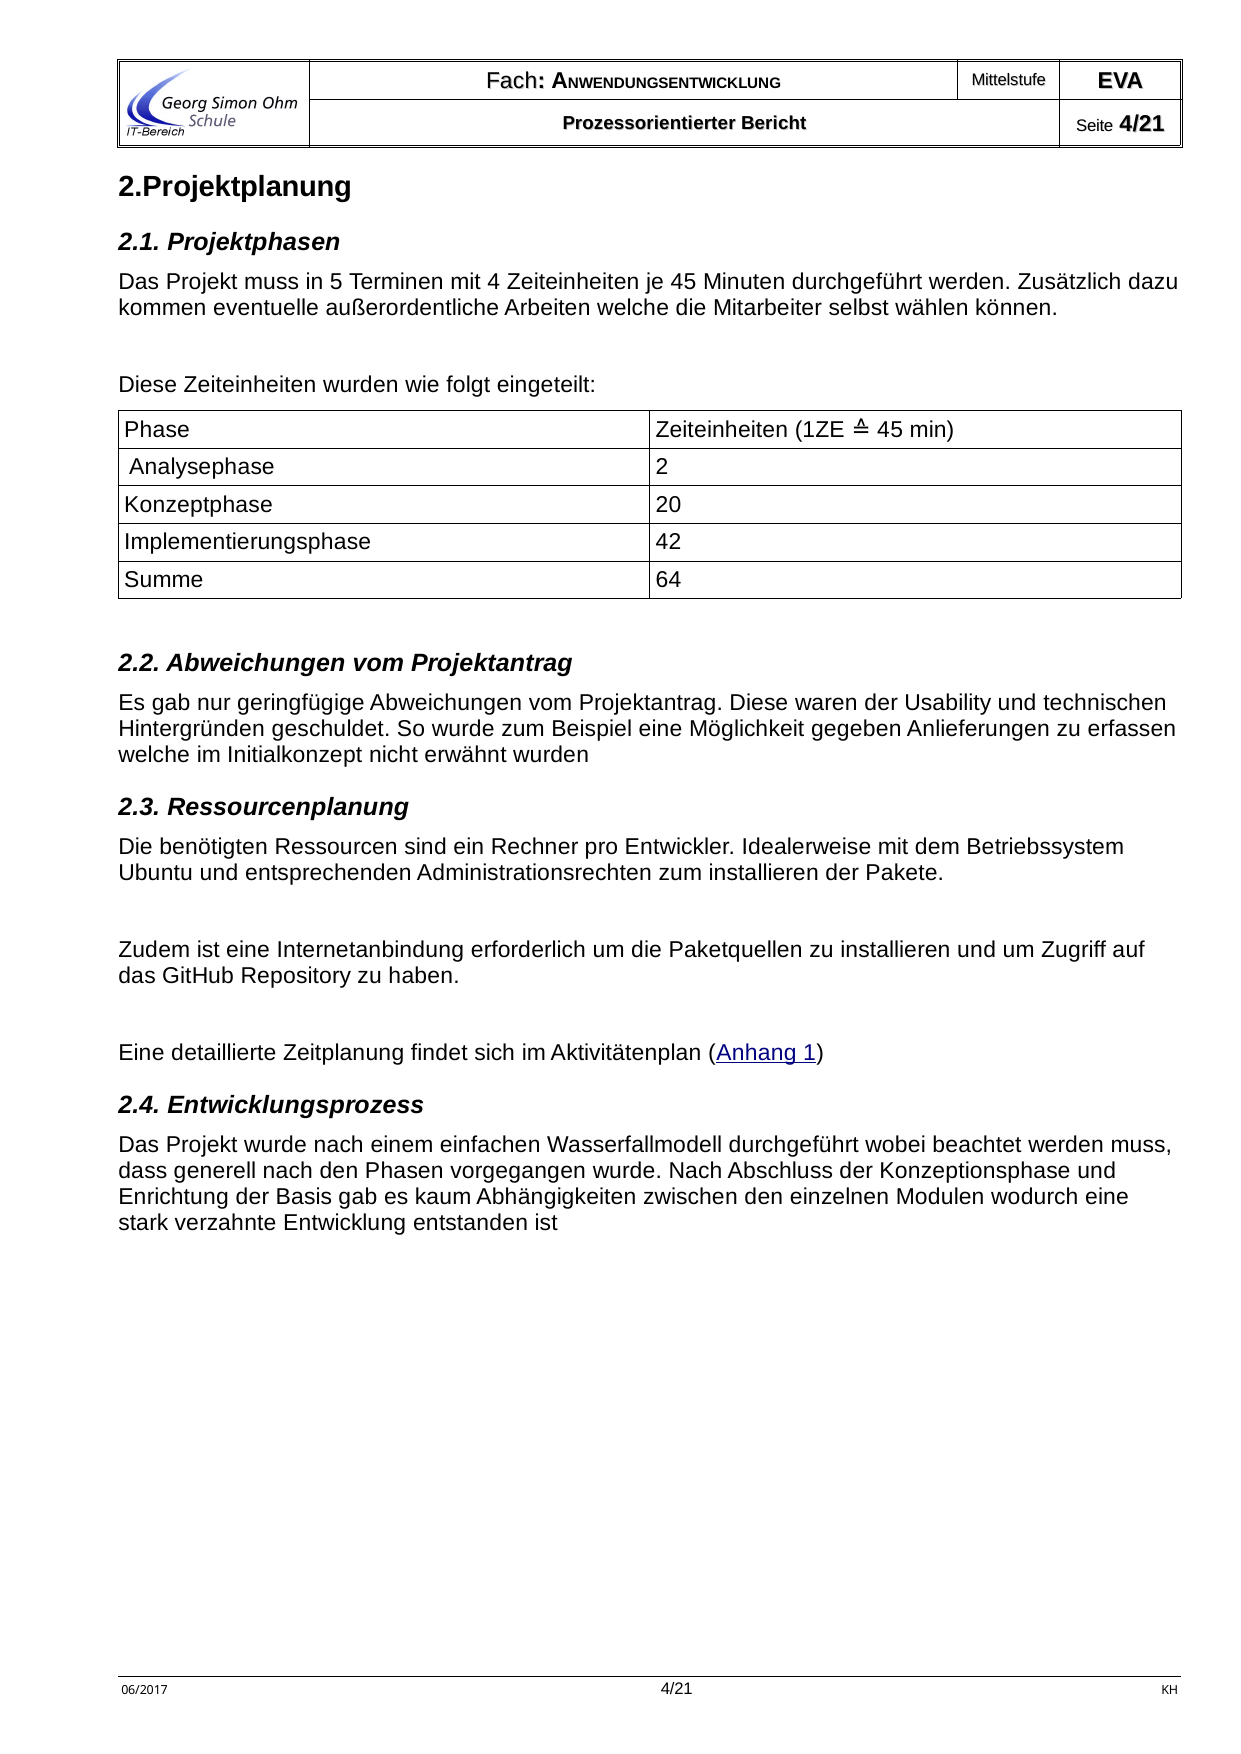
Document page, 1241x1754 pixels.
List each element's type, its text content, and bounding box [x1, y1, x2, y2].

subtitle Entwicklungsprozess [118, 1091, 1181, 1119]
table_cell 20 [650, 486, 1181, 523]
table_cell 64 [650, 562, 1181, 598]
subtitle Abweichungen vom Projektantrag [118, 649, 1181, 677]
subtitle Projektplanung [118, 170, 1181, 203]
text Diese Zeiteinheiten wurden wie folgt eingeteilt: [118, 372, 1181, 398]
table_cell Implementierungsphase [119, 524, 649, 561]
table_cell Konzeptphase [119, 486, 649, 523]
text Eine detaillierte Zeitplanung findet sich im Aktivitätenplan (Anhang 1) [118, 1040, 1181, 1066]
table_cell Summe [119, 562, 649, 598]
text Zudem ist eine Internetanbindung erforderlich um die Paketquellen zu installieren und um Zugriff auf das GitHub Repository zu haben. [118, 937, 1181, 989]
table_header Phase [119, 411, 649, 448]
text Es gab nur geringfügige Abweichungen vom Projektantrag. Diese waren der Usability und technischen Hintergründen geschuldet. So wurde zum Beispiel eine Möglichkeit gegeben Anlieferungen zu erfassen welche im Initialkonzept nicht erwähnt wurden [118, 690, 1181, 768]
text Das Projekt muss in 5 Terminen mit 4 Zeiteinheiten je 45 Minuten durchgeführt werden. Zusätzlich dazu kommen eventuelle außerordentliche Arbeiten welche die Mitarbeiter selbst wählen können. [118, 268, 1181, 321]
text Das Projekt wurde nach einem einfachen Wasserfallmodell durchgeführt wobei beachtet werden muss, dass generell nach den Phasen vorgegangen wurde. Nach Abschluss der Konzeptionsphase und Enrichtung der Basis gab es kaum Abhängigkeiten zwischen den einzelnen Modulen wodurch eine stark verzahnte Entwicklung entstanden ist [118, 1131, 1181, 1235]
table_cell 2 [650, 449, 1181, 485]
subtitle Projektphasen [118, 228, 1181, 256]
text Die benötigten Ressourcen sind ein Rechner pro Entwickler. Idealerweise mit dem Betriebssystem Ubuntu und entsprechenden Administrationsrechten zum installieren der Pakete. [118, 833, 1181, 886]
table_header Zeiteinheiten (1ZE ≙ 45 min) [650, 411, 1181, 448]
picture [125, 67, 303, 140]
subtitle Ressourcenplanung [118, 793, 1181, 821]
table_cell Analysephase [119, 449, 649, 485]
table_cell 42 [650, 524, 1181, 561]
